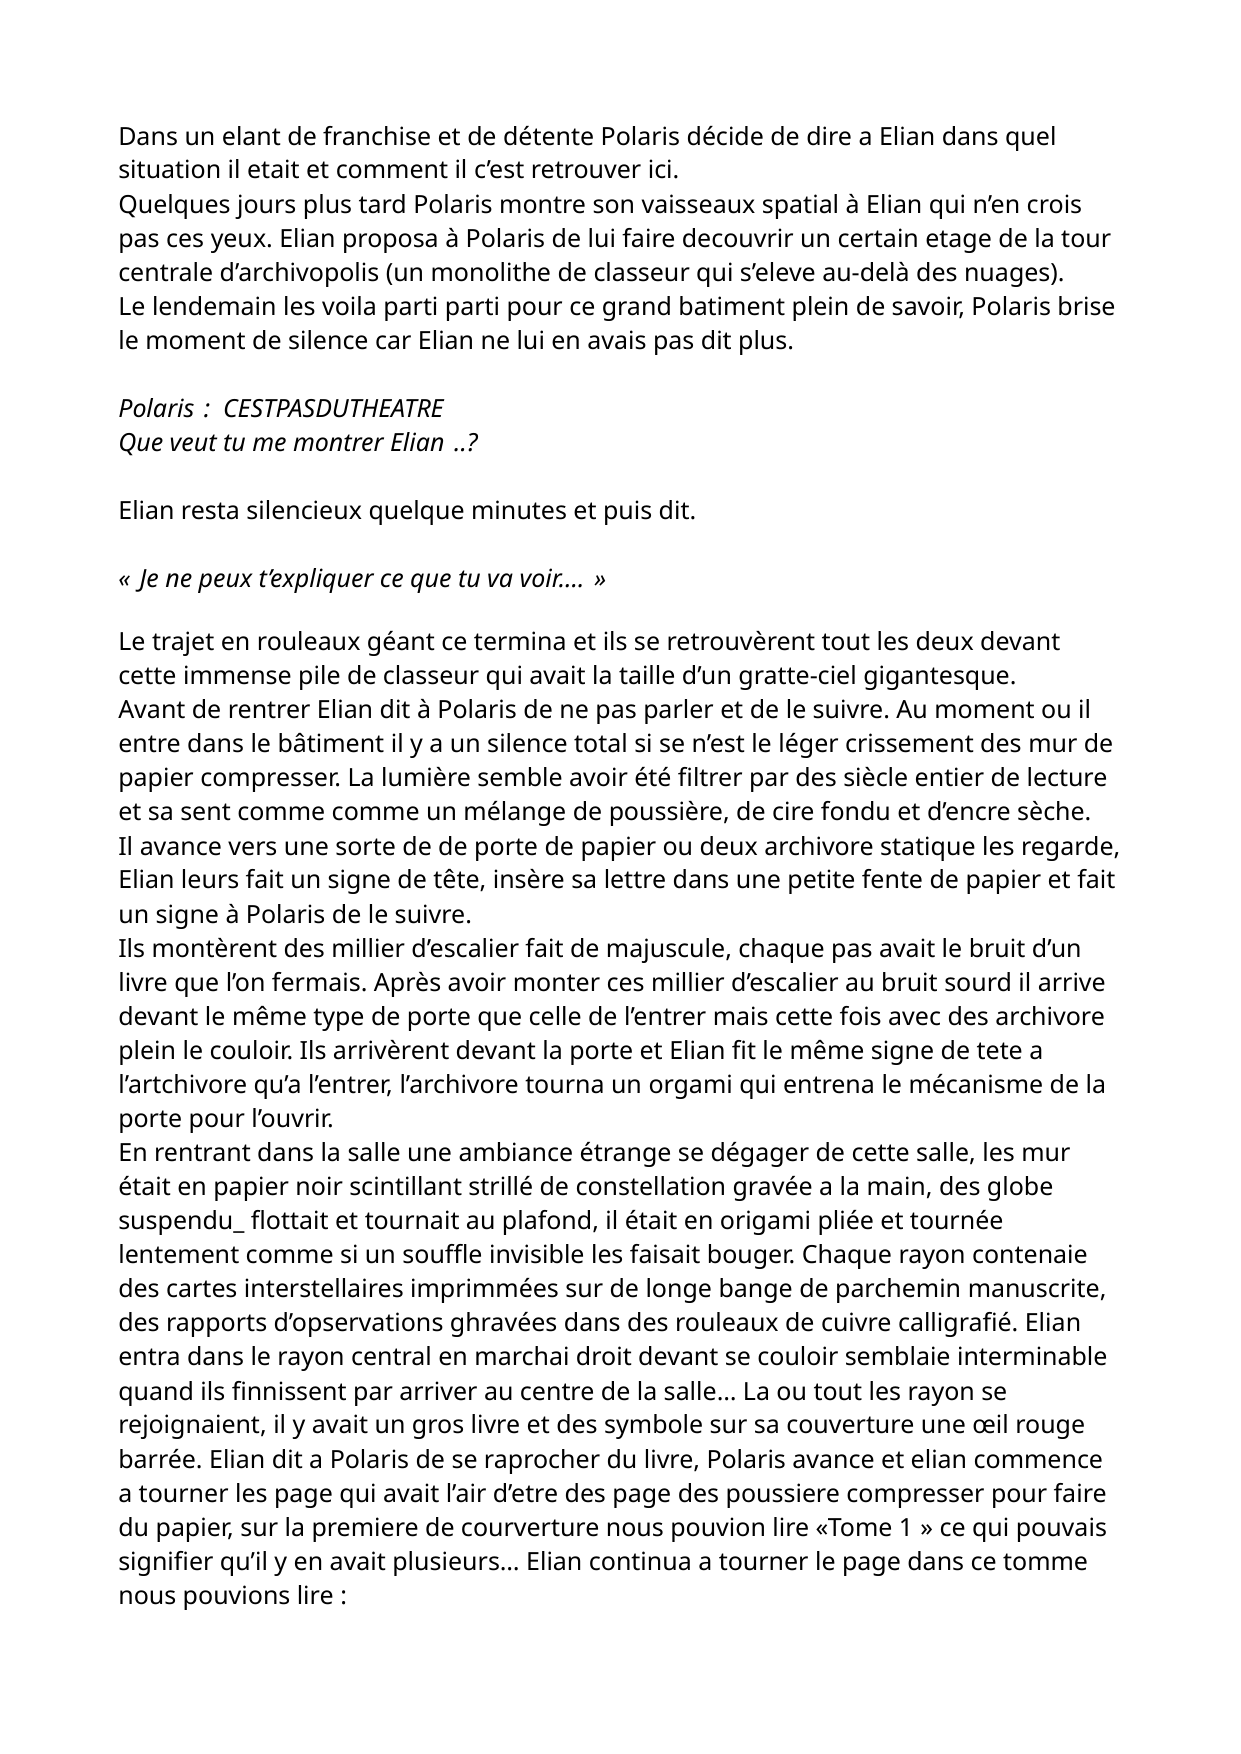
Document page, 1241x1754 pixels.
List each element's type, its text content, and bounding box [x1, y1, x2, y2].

text Le lendemain les voila parti parti pour ce grand batiment plein de savoir, Polaris brise le moment de silence car Elian ne lui en avais pas dit plus. [118, 288, 1122, 357]
text Elian resta silencieux quelque minutes et puis dit. [118, 493, 1122, 527]
text Le trajet en rouleaux géant ce termina et ils se retrouvèrent tout les deux devant cette immense pile de classeur qui avait la taille d’un gratte-ciel gigantesque. [118, 624, 1122, 692]
text Quelques jours plus tard Polaris montre son vaisseaux spatial à Elian qui n’en crois pas ces yeux. Elian proposa à Polaris de lui faire decouvrir un certain etage de la tour centrale d’archivopolis (un monolithe de classeur qui s’eleve au-delà des nuages). [118, 186, 1122, 288]
text Il avance vers une sorte de de porte de papier ou deux archivore statique les regarde, Elian leurs fait un signe de tête, insère sa lettre dans une petite fente de papier et fait un signe à Polaris de le suivre. [118, 828, 1122, 930]
text « Je ne peux t’expliquer ce que tu va voir…. » [118, 561, 1122, 595]
text En rentrant dans la salle une ambiance étrange se dégager de cette salle, les mur était en papier noir scintillant strillé de constellation gravée a la main, des globe suspendu_ flottait et tournait au plafond, il était en origami pliée et tournée lentement comme si un souffle invisible les faisait bouger. Chaque rayon contenaie des cartes interstellaires imprimmées sur de longe bange de parchemin manuscrite, des rapports d’opservations ghravées dans des rouleaux de cuivre calligrafié. Elian entra dans le rayon central en marchai droit devant se couloir semblaie interminable quand ils finnissent par arriver au centre de la salle… La ou tout les rayon se rejoignaient, il y avait un gros livre et des symbole sur sa couverture une œil rouge barrée. Elian dit a Polaris de se raprocher du livre, Polaris avance et elian commence a tourner les page qui avait l’air d’etre des page des poussiere compresser pour faire du papier, sur la premiere de courverture nous pouvion lire «Tome 1 » ce qui pouvais signifier qu’il y en avait plusieurs… Elian continua a tourner le page dans ce tomme nous pouvions lire : [118, 1135, 1122, 1612]
text Dans un elant de franchise et de détente Polaris décide de dire a Elian dans quel situation il etait et comment il c’est retrouver ici. [118, 118, 1122, 186]
text Ils montèrent des millier d’escalier fait de majuscule, chaque pas avait le bruit d’un livre que l’on fermais. Après avoir monter ces millier d’escalier au bruit sourd il arrive devant le même type de porte que celle de l’entrer mais cette fois avec des archivore plein le couloir. Ils arrivèrent devant la porte et Elian fit le même signe de tete a l’artchivore qu’a l’entrer, l’archivore tourna un orgami qui entrena le mécanisme de la porte pour l’ouvrir. [118, 930, 1122, 1135]
text Avant de rentrer Elian dit à Polaris de ne pas parler et de le suivre. Au moment ou il entre dans le bâtiment il y a un silence total si se n’est le léger crissement des mur de papier compresser. La lumière semble avoir été filtrer par des siècle entier de lecture et sa sent comme comme un mélange de poussière, de cire fondu et d’encre sèche. [118, 692, 1122, 828]
text Que veut tu me montrer Elian ..? [118, 425, 1122, 459]
text Polaris : CESTPASDUTHEATRE [118, 391, 1122, 425]
